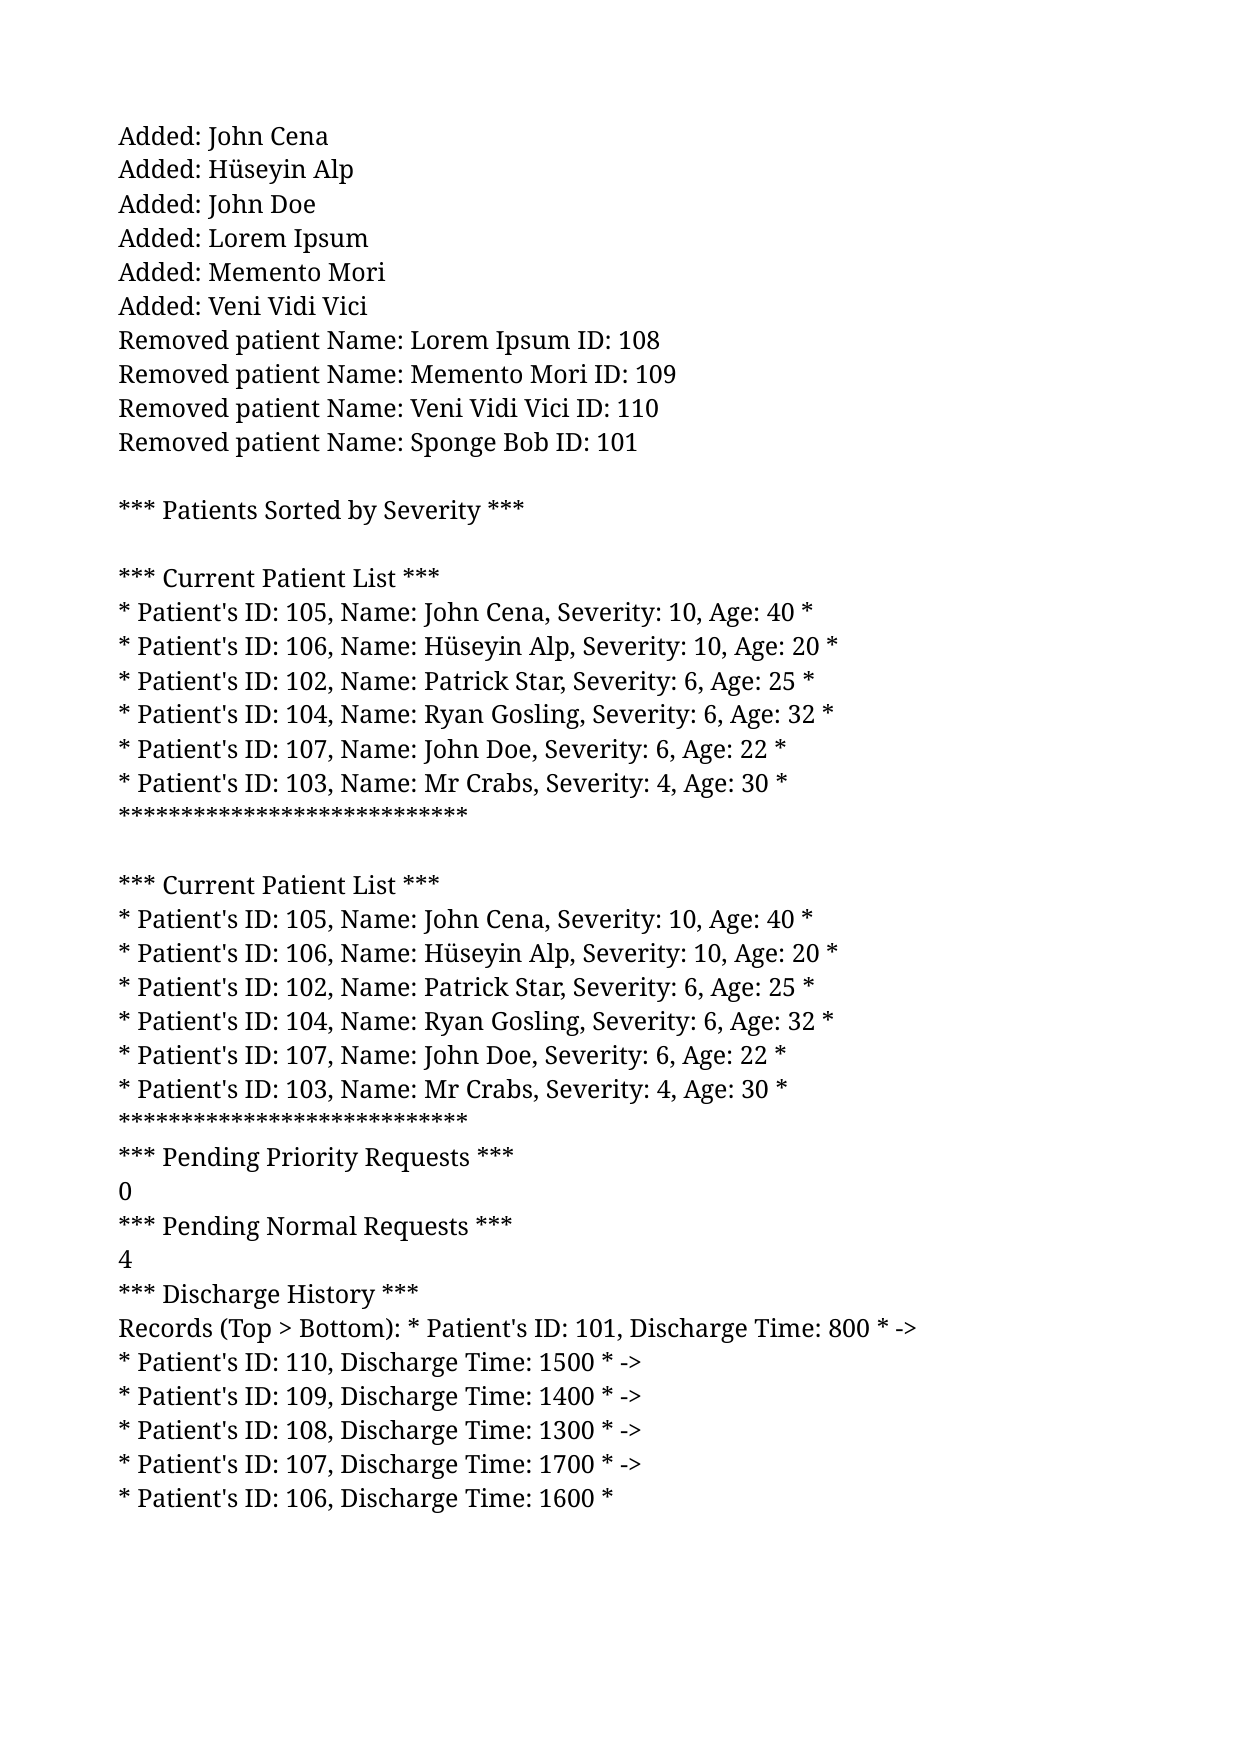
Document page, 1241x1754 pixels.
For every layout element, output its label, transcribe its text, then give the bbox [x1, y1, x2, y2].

text Added: Memento Mori [118, 254, 1122, 288]
text Added: John Cena [118, 118, 1122, 152]
text * Patient's ID: 110, Discharge Time: 1500 * -> [118, 1344, 1122, 1378]
text * Patient's ID: 108, Discharge Time: 1300 * -> [118, 1412, 1122, 1447]
text *** Current Patient List *** [118, 867, 1122, 902]
text **************************** [118, 799, 1122, 833]
text *** Patients Sorted by Severity *** [118, 493, 1122, 527]
text 0 [118, 1174, 1122, 1208]
text * Patient's ID: 102, Name: Patrick Star, Severity: 6, Age: 25 * [118, 970, 1122, 1004]
text * Patient's ID: 104, Name: Ryan Gosling, Severity: 6, Age: 32 * [118, 697, 1122, 731]
text Removed patient Name: Sponge Bob ID: 101 [118, 425, 1122, 459]
text 4 [118, 1242, 1122, 1276]
text * Patient's ID: 106, Name: Hüseyin Alp, Severity: 10, Age: 20 * [118, 936, 1122, 970]
text **************************** [118, 1106, 1122, 1140]
text * Patient's ID: 105, Name: John Cena, Severity: 10, Age: 40 * [118, 595, 1122, 629]
text * Patient's ID: 107, Discharge Time: 1700 * -> [118, 1447, 1122, 1481]
text * Patient's ID: 107, Name: John Doe, Severity: 6, Age: 22 * [118, 1038, 1122, 1072]
text * Patient's ID: 109, Discharge Time: 1400 * -> [118, 1378, 1122, 1412]
text *** Pending Priority Requests *** [118, 1140, 1122, 1174]
text Records (Top > Bottom): * Patient's ID: 101, Discharge Time: 800 * -> [118, 1310, 1122, 1344]
text Removed patient Name: Veni Vidi Vici ID: 110 [118, 391, 1122, 425]
text Added: Veni Vidi Vici [118, 288, 1122, 322]
text *** Pending Normal Requests *** [118, 1208, 1122, 1242]
text Removed patient Name: Lorem Ipsum ID: 108 [118, 322, 1122, 357]
text * Patient's ID: 104, Name: Ryan Gosling, Severity: 6, Age: 32 * [118, 1004, 1122, 1038]
text *** Discharge History *** [118, 1276, 1122, 1310]
text Added: Hüseyin Alp [118, 152, 1122, 186]
text * Patient's ID: 106, Discharge Time: 1600 * [118, 1481, 1122, 1515]
text *** Current Patient List *** [118, 561, 1122, 595]
text Added: Lorem Ipsum [118, 220, 1122, 254]
text * Patient's ID: 103, Name: Mr Crabs, Severity: 4, Age: 30 * [118, 765, 1122, 799]
text * Patient's ID: 106, Name: Hüseyin Alp, Severity: 10, Age: 20 * [118, 629, 1122, 663]
text * Patient's ID: 107, Name: John Doe, Severity: 6, Age: 22 * [118, 731, 1122, 765]
text Removed patient Name: Memento Mori ID: 109 [118, 357, 1122, 391]
text * Patient's ID: 105, Name: John Cena, Severity: 10, Age: 40 * [118, 902, 1122, 936]
text * Patient's ID: 102, Name: Patrick Star, Severity: 6, Age: 25 * [118, 663, 1122, 697]
text * Patient's ID: 103, Name: Mr Crabs, Severity: 4, Age: 30 * [118, 1072, 1122, 1106]
text Added: John Doe [118, 186, 1122, 220]
